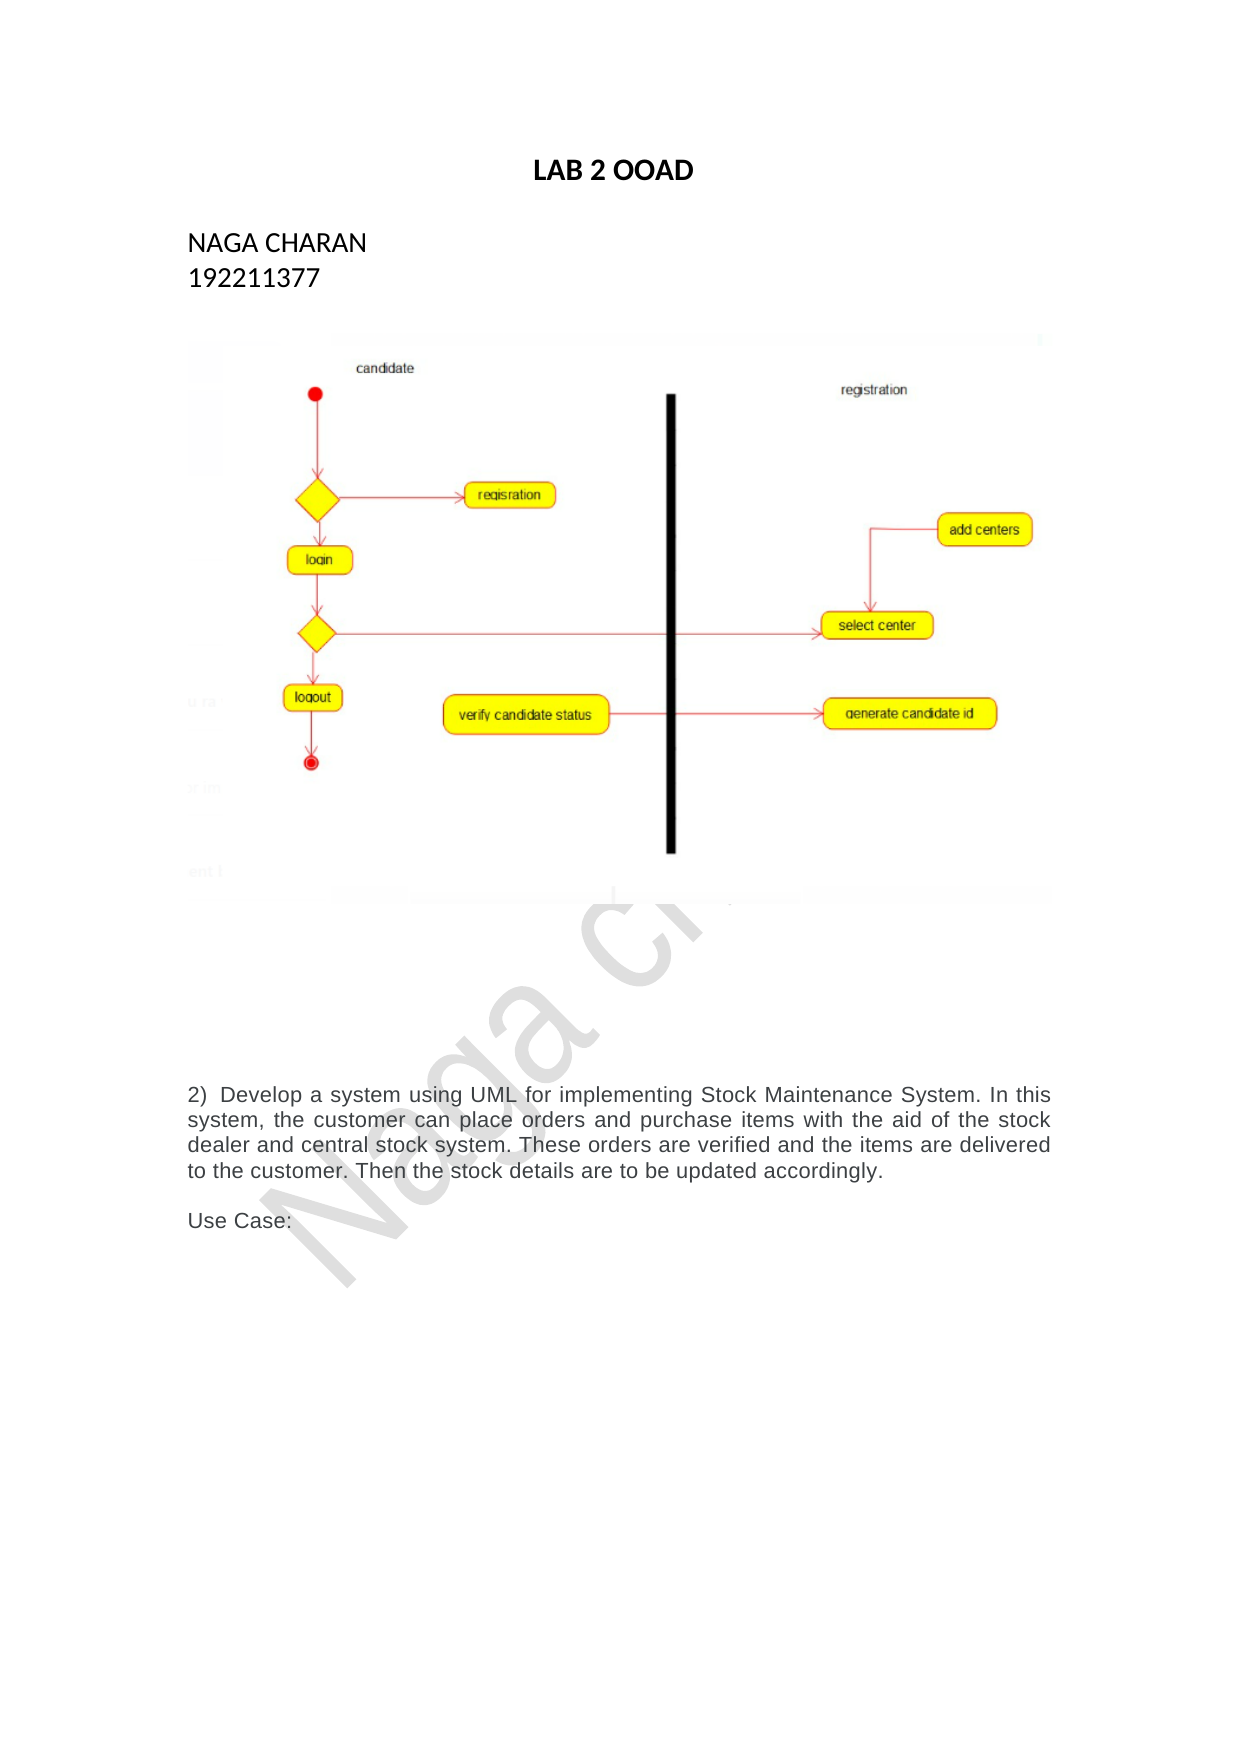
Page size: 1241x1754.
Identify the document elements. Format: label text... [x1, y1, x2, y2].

picture [187, 295, 1053, 904]
text Use Case: [187, 1208, 1053, 1233]
list Develop a system using UML for implementing Stock Maintenance System. In this system, the customer can place orders and purchase items with the aid of the stock dealer and central stock system. These orders are verified and the items are delivered to the customer. Then the stock details are to be updated accordingly. [187, 1082, 1053, 1183]
